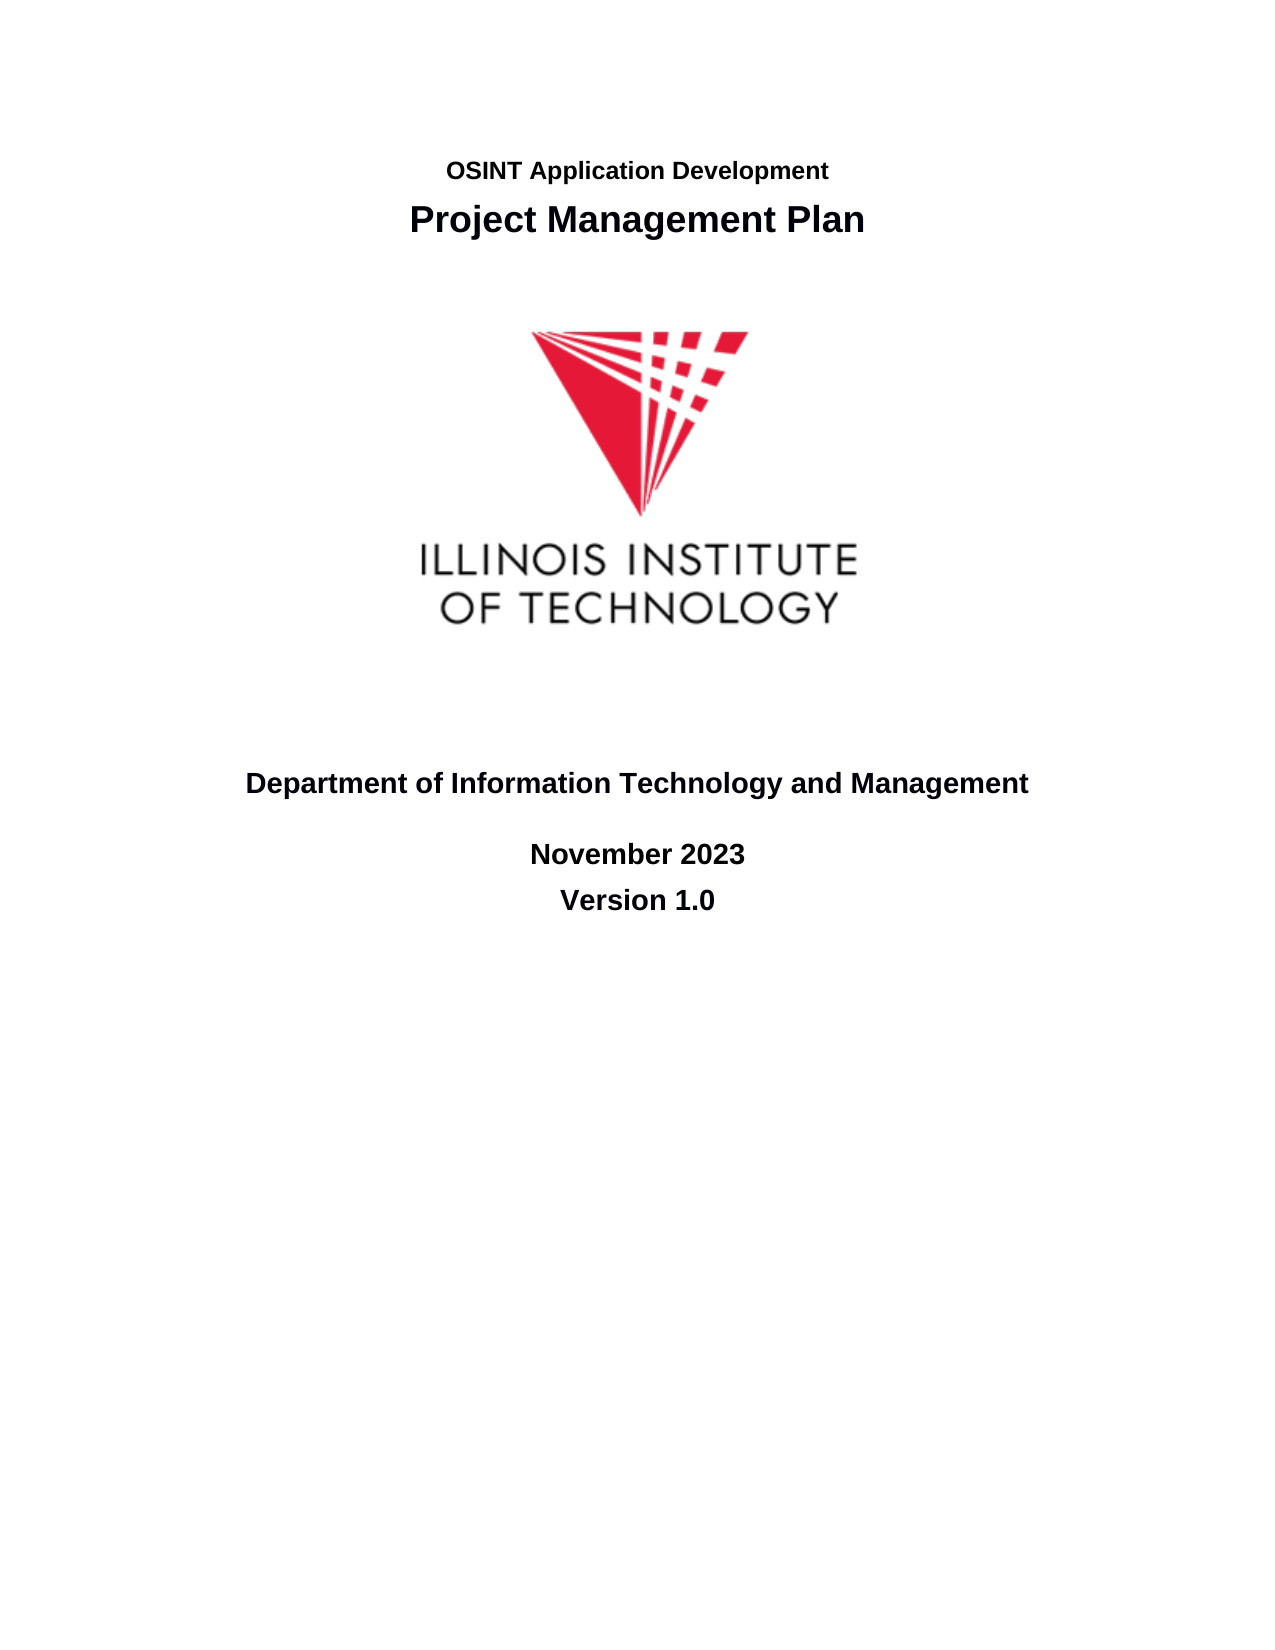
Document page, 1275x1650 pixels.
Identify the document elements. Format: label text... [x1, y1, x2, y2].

title OSINT Application Development [150, 156, 1125, 185]
title Version 1.0 [150, 883, 1125, 917]
title November 2023 [150, 837, 1125, 871]
title Department of Information Technology and Management [150, 766, 1125, 800]
picture [405, 251, 874, 720]
title Project Management Plan [150, 197, 1125, 241]
